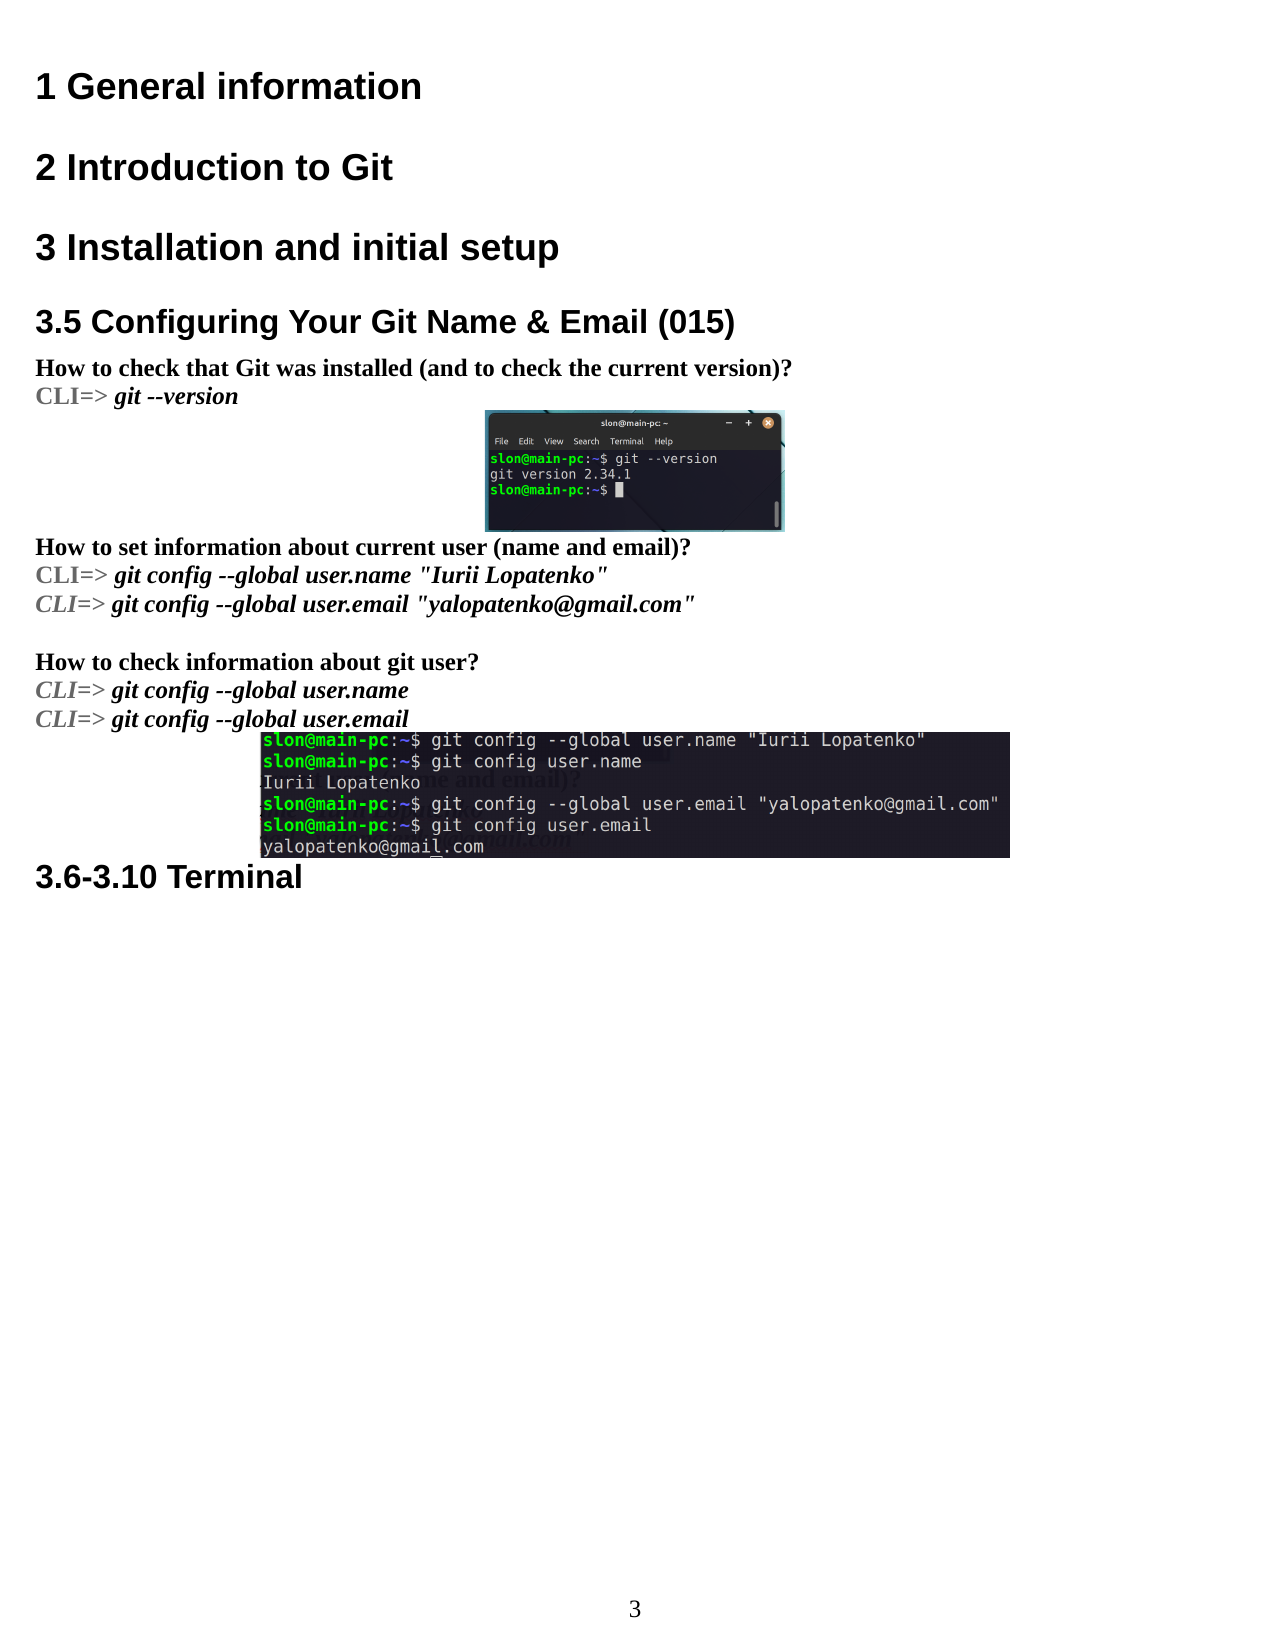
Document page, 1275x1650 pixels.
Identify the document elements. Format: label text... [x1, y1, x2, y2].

text How to check that Git was installed (and to check the current version)? CLI=> git --version [35, 353, 1234, 410]
text How to check information about git user? CLI=> git config --global user.name [35, 647, 1234, 704]
subtitle 2 Introduction to Git [35, 145, 1234, 188]
subtitle 1 General information [35, 64, 1234, 107]
text How to set information about current user (name and email)? CLI=> git config --global user.name "Iurii Lopatenko" [35, 410, 1234, 589]
subtitle 3.5 Configuring Your Git Name & Email (015) [35, 302, 1234, 340]
picture [484, 410, 785, 532]
picture [259, 732, 1010, 858]
text CLI=> git config --global user.email [35, 704, 1234, 733]
subtitle 3 Installation and initial setup [35, 225, 1234, 268]
text CLI=> git config --global user.email "yalopatenko@gmail.com" [35, 589, 1234, 618]
subtitle 3.6-3.10 Terminal [35, 754, 1234, 896]
